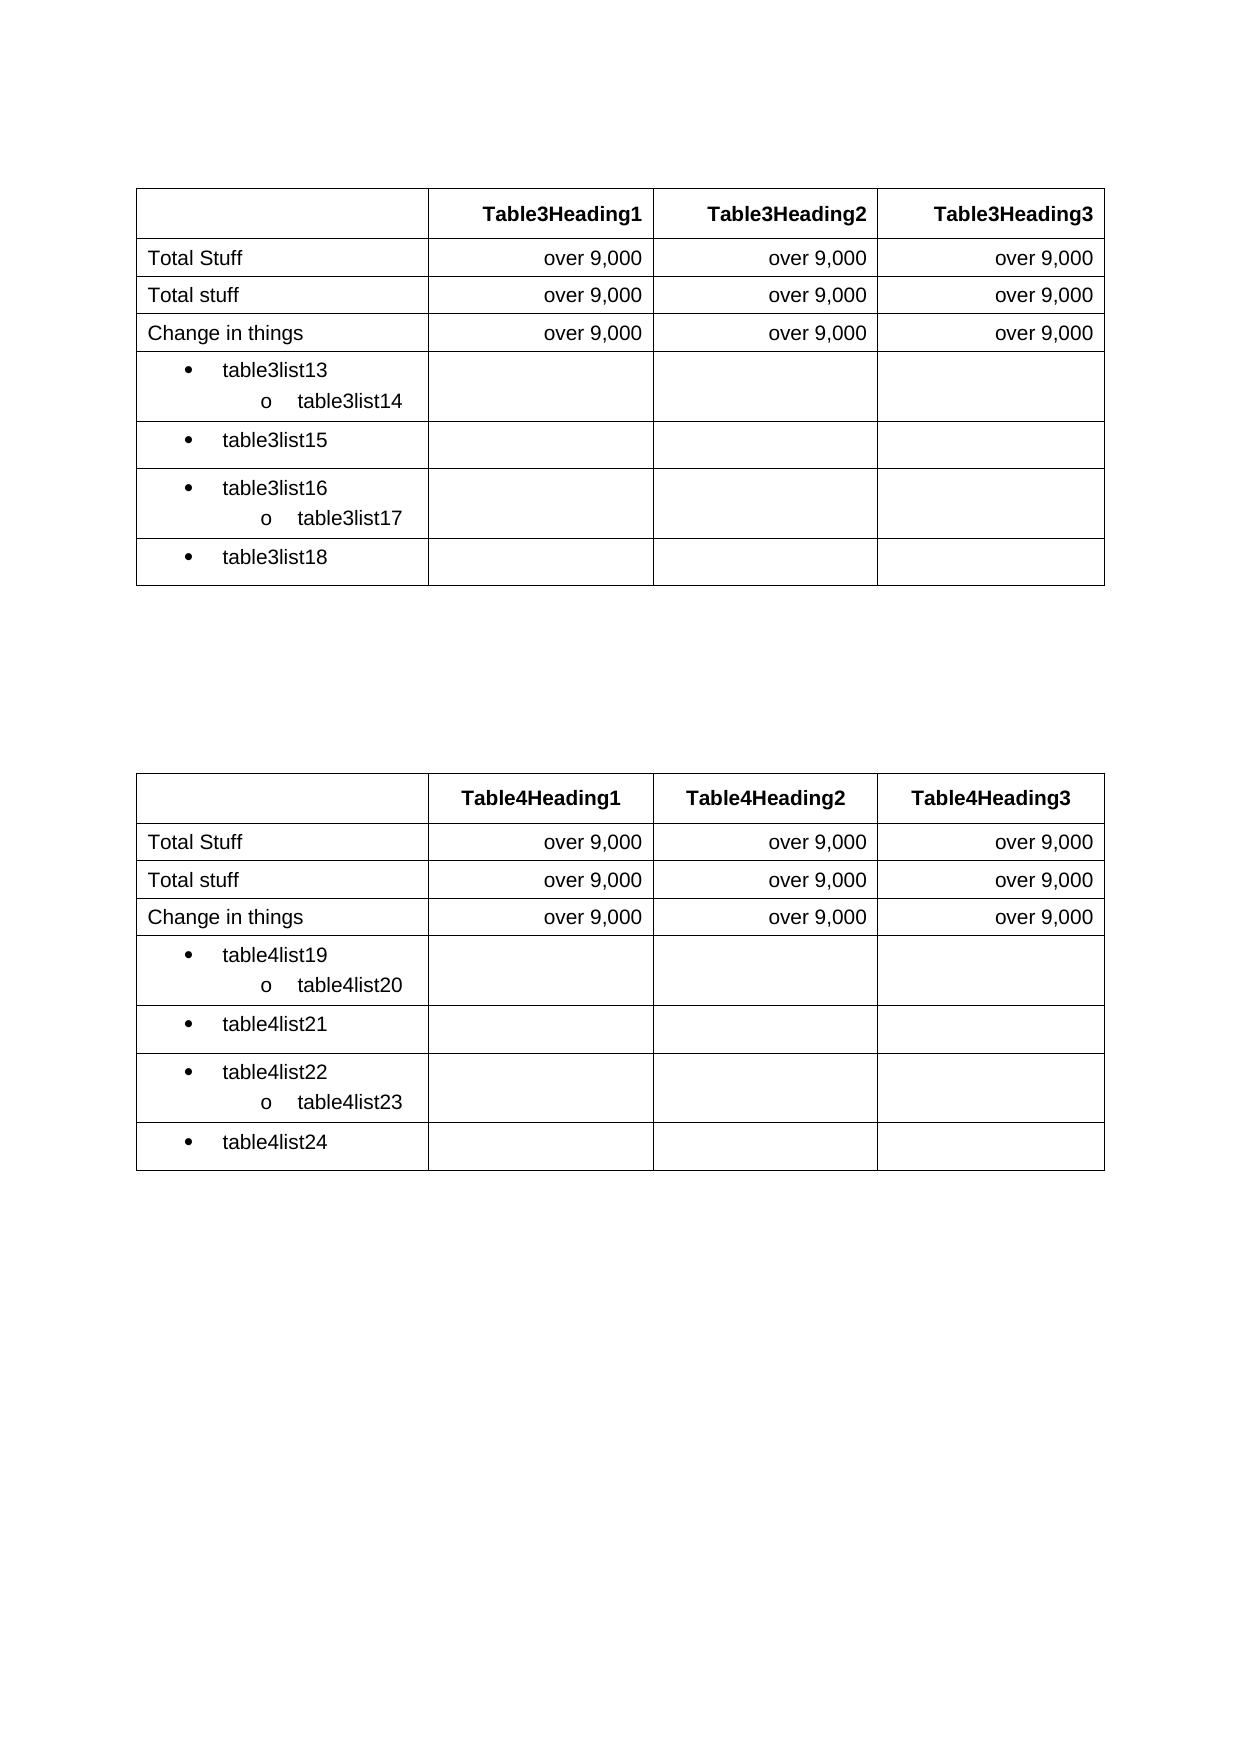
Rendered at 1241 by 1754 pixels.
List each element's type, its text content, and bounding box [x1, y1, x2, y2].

table_cell [878, 469, 1104, 538]
table_cell [878, 539, 1104, 585]
table_cell Total Stuff [137, 239, 428, 276]
table_cell [429, 1123, 653, 1170]
table_header Table4Heading2 [654, 774, 877, 823]
table_cell [429, 469, 653, 538]
table_cell [878, 1006, 1104, 1052]
table_cell [429, 352, 653, 421]
table_cell over 9,000 [429, 824, 653, 860]
table_cell [878, 352, 1104, 421]
table_header [137, 774, 428, 823]
table_cell over 9,000 [878, 824, 1104, 860]
table_cell Total stuff [137, 277, 428, 313]
table_cell [654, 422, 877, 468]
table_cell table4list21 [137, 1006, 428, 1052]
table_cell Total Stuff [137, 824, 428, 860]
table_cell table3list16 table3list17 [137, 469, 428, 538]
table_cell over 9,000 [878, 899, 1104, 935]
table_cell [654, 539, 877, 585]
table_cell over 9,000 [429, 314, 653, 351]
table_cell [429, 539, 653, 585]
table_cell table3list18 [137, 539, 428, 585]
table_cell table4list24 [137, 1123, 428, 1170]
table_cell over 9,000 [654, 861, 877, 898]
table_cell over 9,000 [654, 239, 877, 276]
table_cell over 9,000 [654, 824, 877, 860]
table_cell table4list22 table4list23 [137, 1054, 428, 1122]
table_cell [654, 936, 877, 1005]
table_header Table4Heading1 [429, 774, 653, 823]
table_cell over 9,000 [878, 277, 1104, 313]
table_cell over 9,000 [878, 314, 1104, 351]
table_cell [654, 1054, 877, 1122]
table_cell [654, 352, 877, 421]
table_cell [429, 422, 653, 468]
table_cell [654, 469, 877, 538]
table_cell [654, 1123, 877, 1170]
table_header Table3Heading3 [878, 189, 1104, 238]
table_cell [429, 1054, 653, 1122]
table_cell [429, 1006, 653, 1052]
table_header [137, 189, 428, 238]
table_cell table4list19 table4list20 [137, 936, 428, 1005]
table_cell over 9,000 [654, 899, 877, 935]
table_header Table4Heading3 [878, 774, 1104, 823]
table_header Table3Heading1 [429, 189, 653, 238]
table_cell [878, 1054, 1104, 1122]
table_cell over 9,000 [878, 861, 1104, 898]
table_cell Change in things [137, 314, 428, 351]
table_cell over 9,000 [429, 239, 653, 276]
table_cell Change in things [137, 899, 428, 935]
table_cell over 9,000 [429, 277, 653, 313]
table_cell [878, 422, 1104, 468]
table_cell over 9,000 [654, 277, 877, 313]
table_header Table3Heading2 [654, 189, 877, 238]
table_cell [878, 936, 1104, 1005]
table_cell table3list15 [137, 422, 428, 468]
table_cell [429, 936, 653, 1005]
table_cell Total stuff [137, 861, 428, 898]
table_cell [878, 1123, 1104, 1170]
table_cell [654, 1006, 877, 1052]
table_cell over 9,000 [654, 314, 877, 351]
table_cell over 9,000 [878, 239, 1104, 276]
table_cell table3list13 table3list14 [137, 352, 428, 421]
table_cell over 9,000 [429, 861, 653, 898]
table_cell over 9,000 [429, 899, 653, 935]
